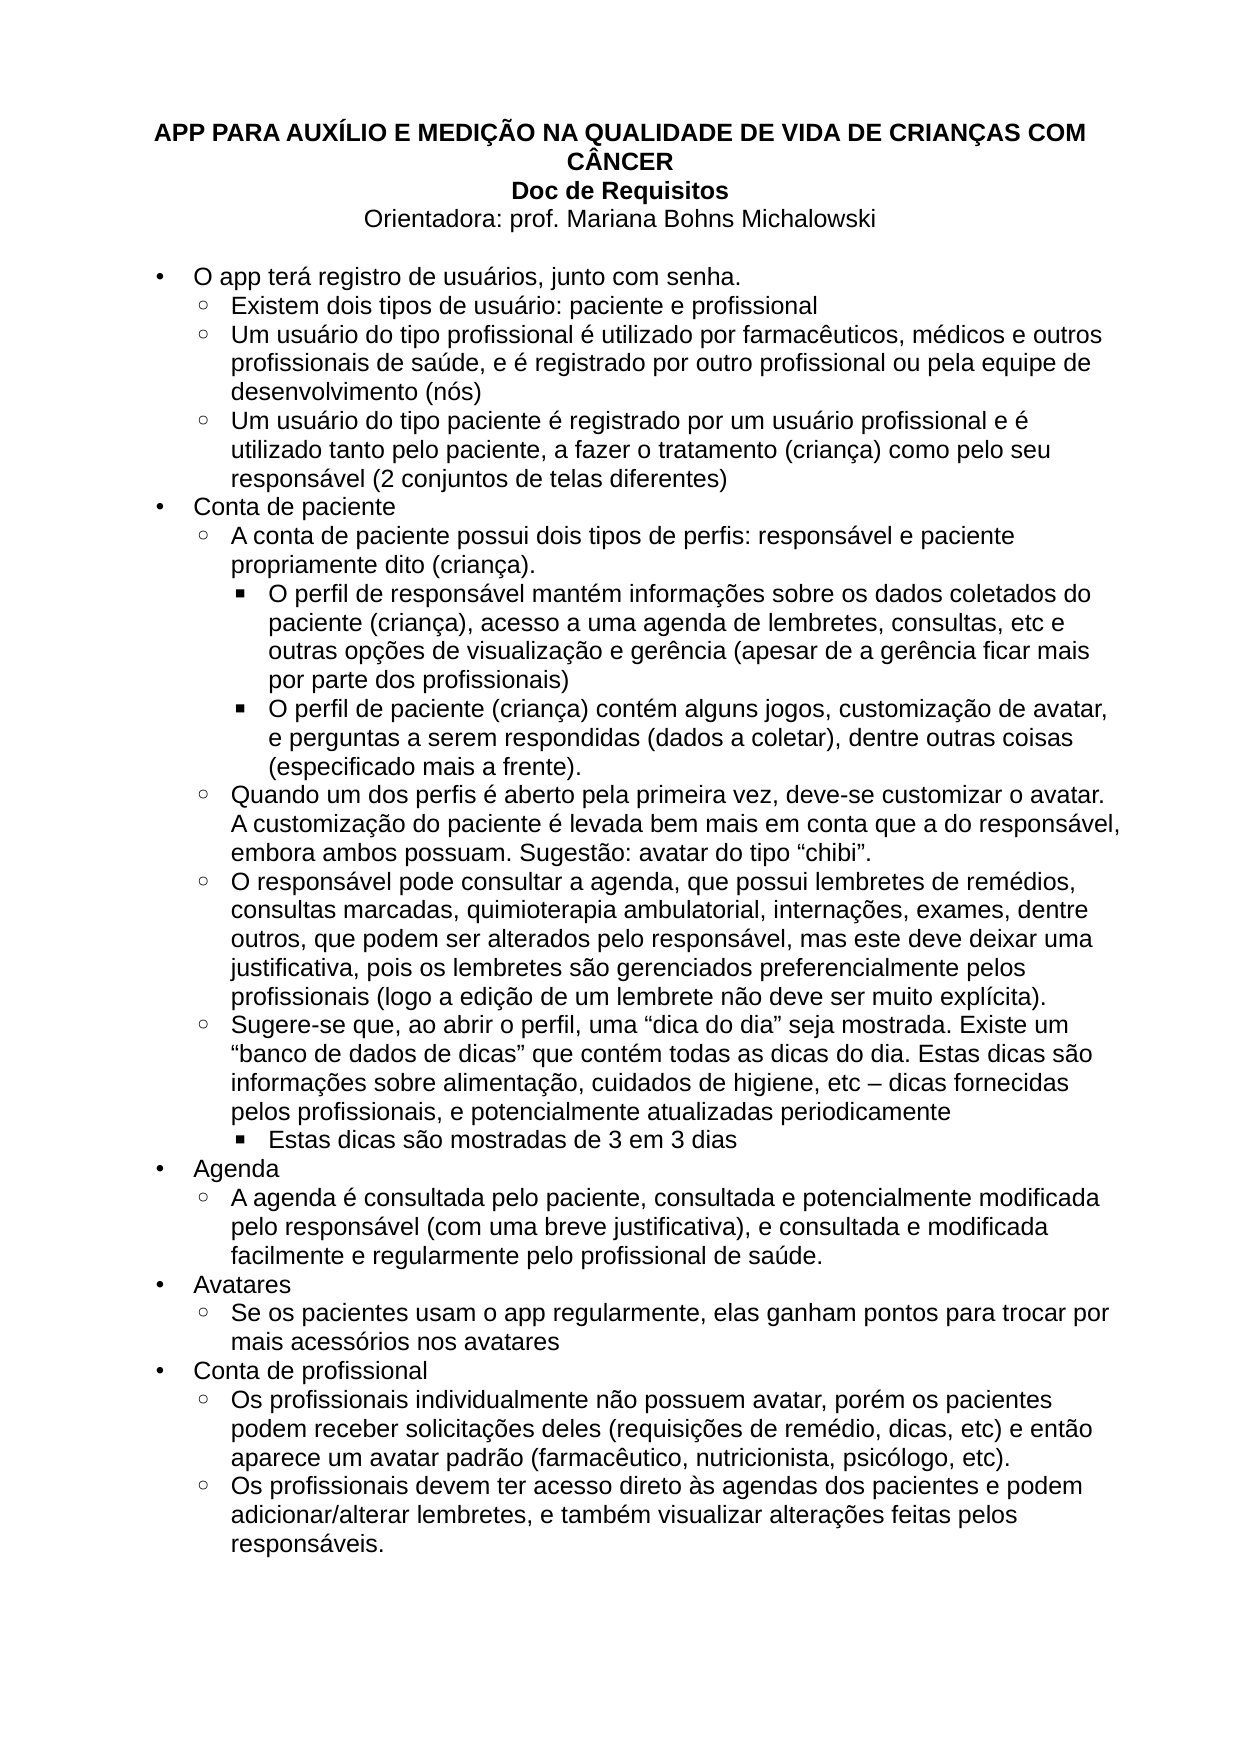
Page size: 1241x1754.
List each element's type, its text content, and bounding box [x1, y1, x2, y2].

list O perfil de paciente (criança) contém alguns jogos, customização de avatar, e perguntas a serem respondidas (dados a coletar), dentre outras coisas (especificado mais a frente). [231, 694, 1122, 780]
list Estas dicas são mostradas de 3 em 3 dias [231, 1126, 1122, 1154]
list Um usuário do tipo paciente é registrado por um usuário profissional e é utilizado tanto pelo paciente, a fazer o tratamento (criança) como pelo seu responsável (2 conjuntos de telas diferentes) [193, 406, 1122, 492]
list O perfil de responsável mantém informações sobre os dados coletados do paciente (criança), acesso a uma agenda de lembretes, consultas, etc e outras opções de visualização e gerência (apesar de a gerência ficar mais por parte dos profissionais) [231, 579, 1122, 694]
text Orientadora: prof. Mariana Bohns Michalowski [118, 204, 1122, 233]
list A conta de paciente possui dois tipos de perfis: responsável e paciente propriamente dito (criança). [193, 521, 1122, 579]
list Se os pacientes usam o app regularmente, elas ganham pontos para trocar por mais acessórios nos avatares [193, 1298, 1122, 1356]
list Os profissionais individualmente não possuem avatar, porém os pacientes podem receber solicitações deles (requisições de remédio, dicas, etc) e então aparece um avatar padrão (farmacêutico, nutricionista, psicólogo, etc). [193, 1385, 1122, 1471]
list Conta de paciente [156, 492, 1122, 521]
list Existem dois tipos de usuário: paciente e profissional [193, 291, 1122, 319]
list Avatares [156, 1269, 1122, 1298]
list Conta de profissional [156, 1356, 1122, 1385]
text APP PARA AUXÍLIO E MEDIÇÃO NA QUALIDADE DE VIDA DE CRIANÇAS COM CÂNCER [118, 118, 1122, 176]
list Sugere-se que, ao abrir o perfil, uma “dica do dia” seja mostrada. Existe um “banco de dados de dicas” que contém todas as dicas do dia. Estas dicas são informações sobre alimentação, cuidados de higiene, etc – dicas fornecidas pelos profissionais, e potencialmente atualizadas periodicamente [193, 1010, 1122, 1126]
list Quando um dos perfis é aberto pela primeira vez, deve-se customizar o avatar. A customização do paciente é levada bem mais em conta que a do responsável, embora ambos possuam. Sugestão: avatar do tipo “chibi”. [193, 780, 1122, 867]
list Um usuário do tipo profissional é utilizado por farmacêuticos, médicos e outros profissionais de saúde, e é registrado por outro profissional ou pela equipe de desenvolvimento (nós) [193, 319, 1122, 406]
list O responsável pode consultar a agenda, que possui lembretes de remédios, consultas marcadas, quimioterapia ambulatorial, internações, exames, dentre outros, que podem ser alterados pelo responsável, mas este deve deixar uma justificativa, pois os lembretes são gerenciados preferencialmente pelos profissionais (logo a edição de um lembrete não deve ser muito explícita). [193, 867, 1122, 1010]
list O app terá registro de usuários, junto com senha. [156, 262, 1122, 291]
list A agenda é consultada pelo paciente, consultada e potencialmente modificada pelo responsável (com uma breve justificativa), e consultada e modificada facilmente e regularmente pelo profissional de saúde. [193, 1183, 1122, 1269]
list Agenda [156, 1154, 1122, 1183]
text Doc de Requisitos [118, 176, 1122, 204]
list Os profissionais devem ter acesso direto às agendas dos pacientes e podem adicionar/alterar lembretes, e também visualizar alterações feitas pelos responsáveis. [193, 1471, 1122, 1558]
